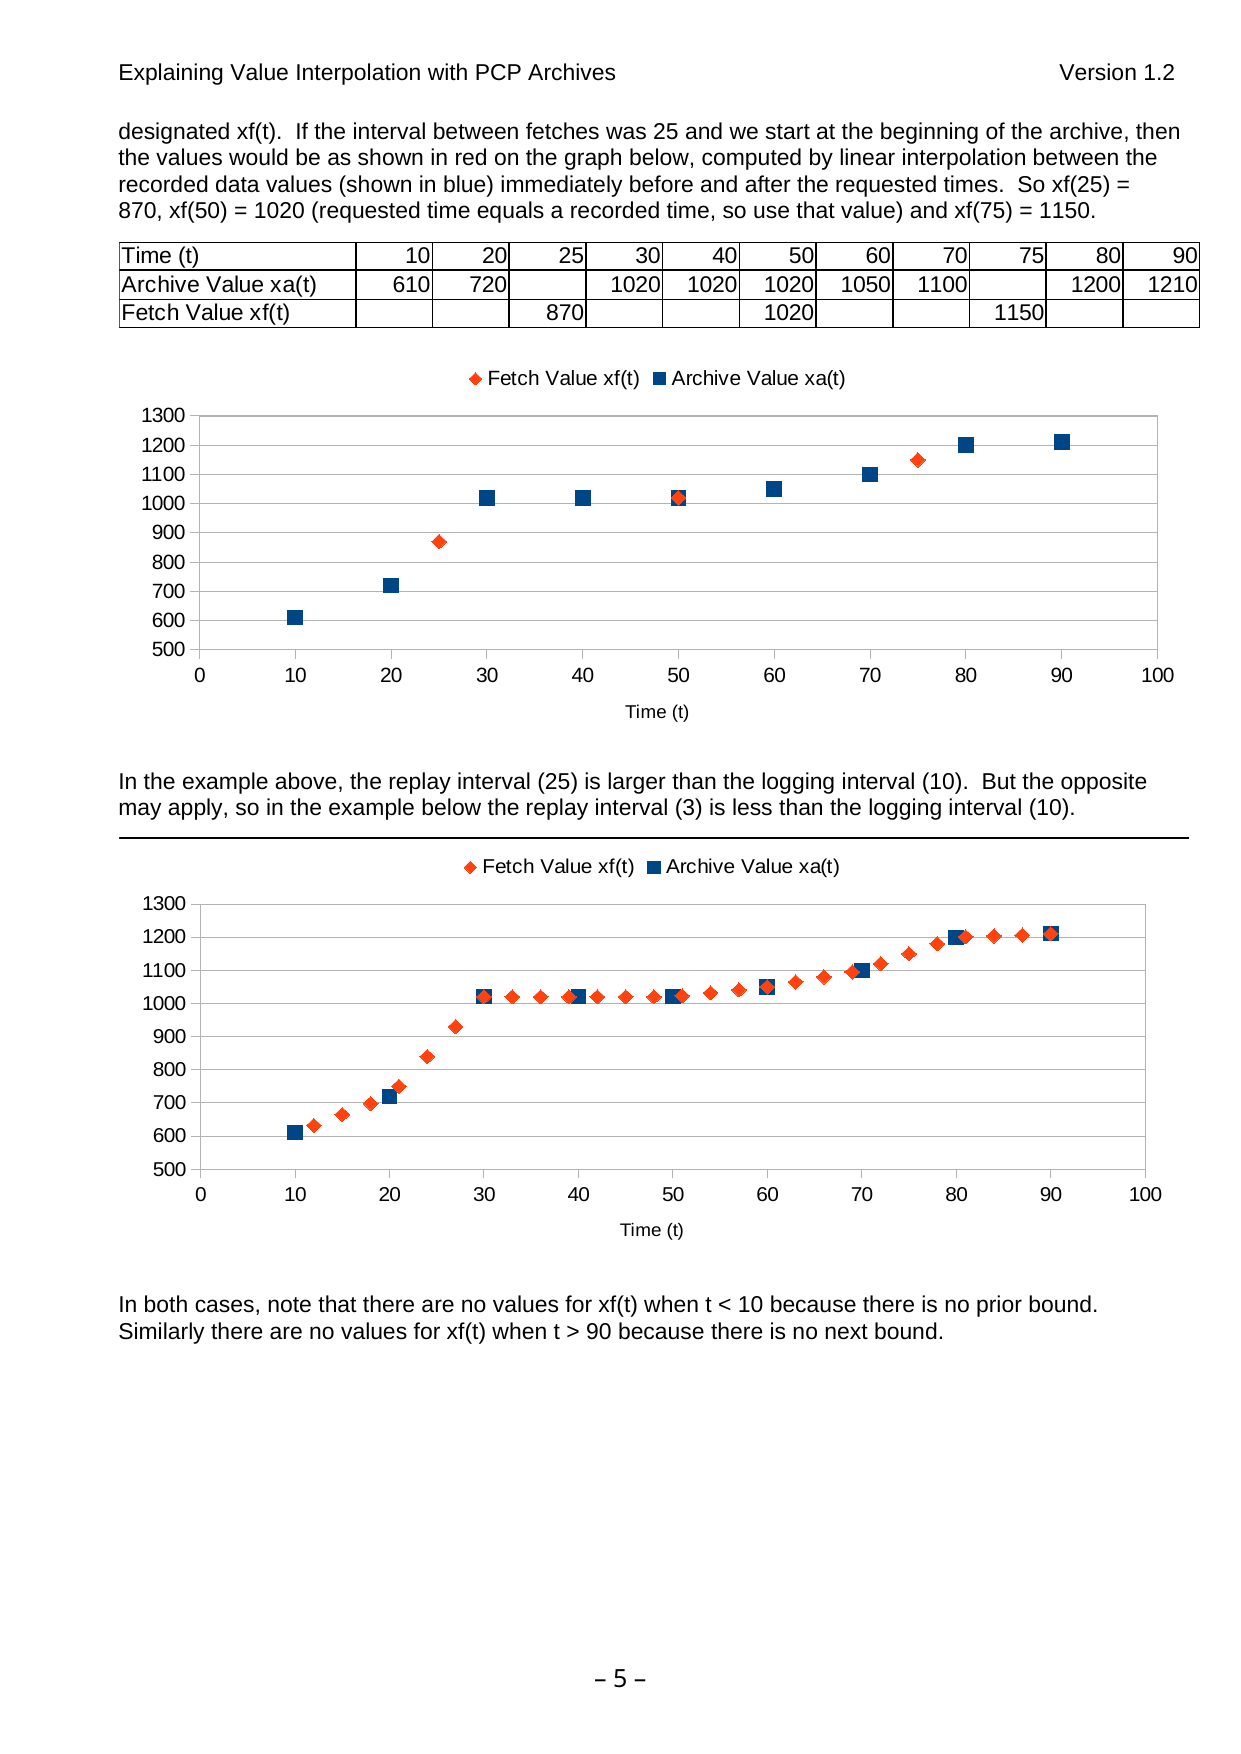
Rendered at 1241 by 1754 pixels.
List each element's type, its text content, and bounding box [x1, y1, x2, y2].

text designated xf(t). If the interval between fetches was 25 and we start at the beginning of the archive, then the values would be as shown in red on the graph below, computed by linear interpolation between the recorded data values (shown in blue) immediately before and after the requested times. So xf(25) = 870, xf(50) = 1020 (requested time equals a recorded time, so use that value) and xf(75) = 1150. [118, 118, 1181, 223]
text In the example above, the replay interval (25) is larger than the logging interval (10). But the opposite may apply, so in the example below the replay interval (3) is less than the logging interval (10). [118, 768, 1181, 820]
text In both cases, note that there are no values for xf(t) when t < 10 because there is no prior bound. Similarly there are no values for xf(t) when t > 90 because there is no next bound. [118, 1291, 1181, 1344]
